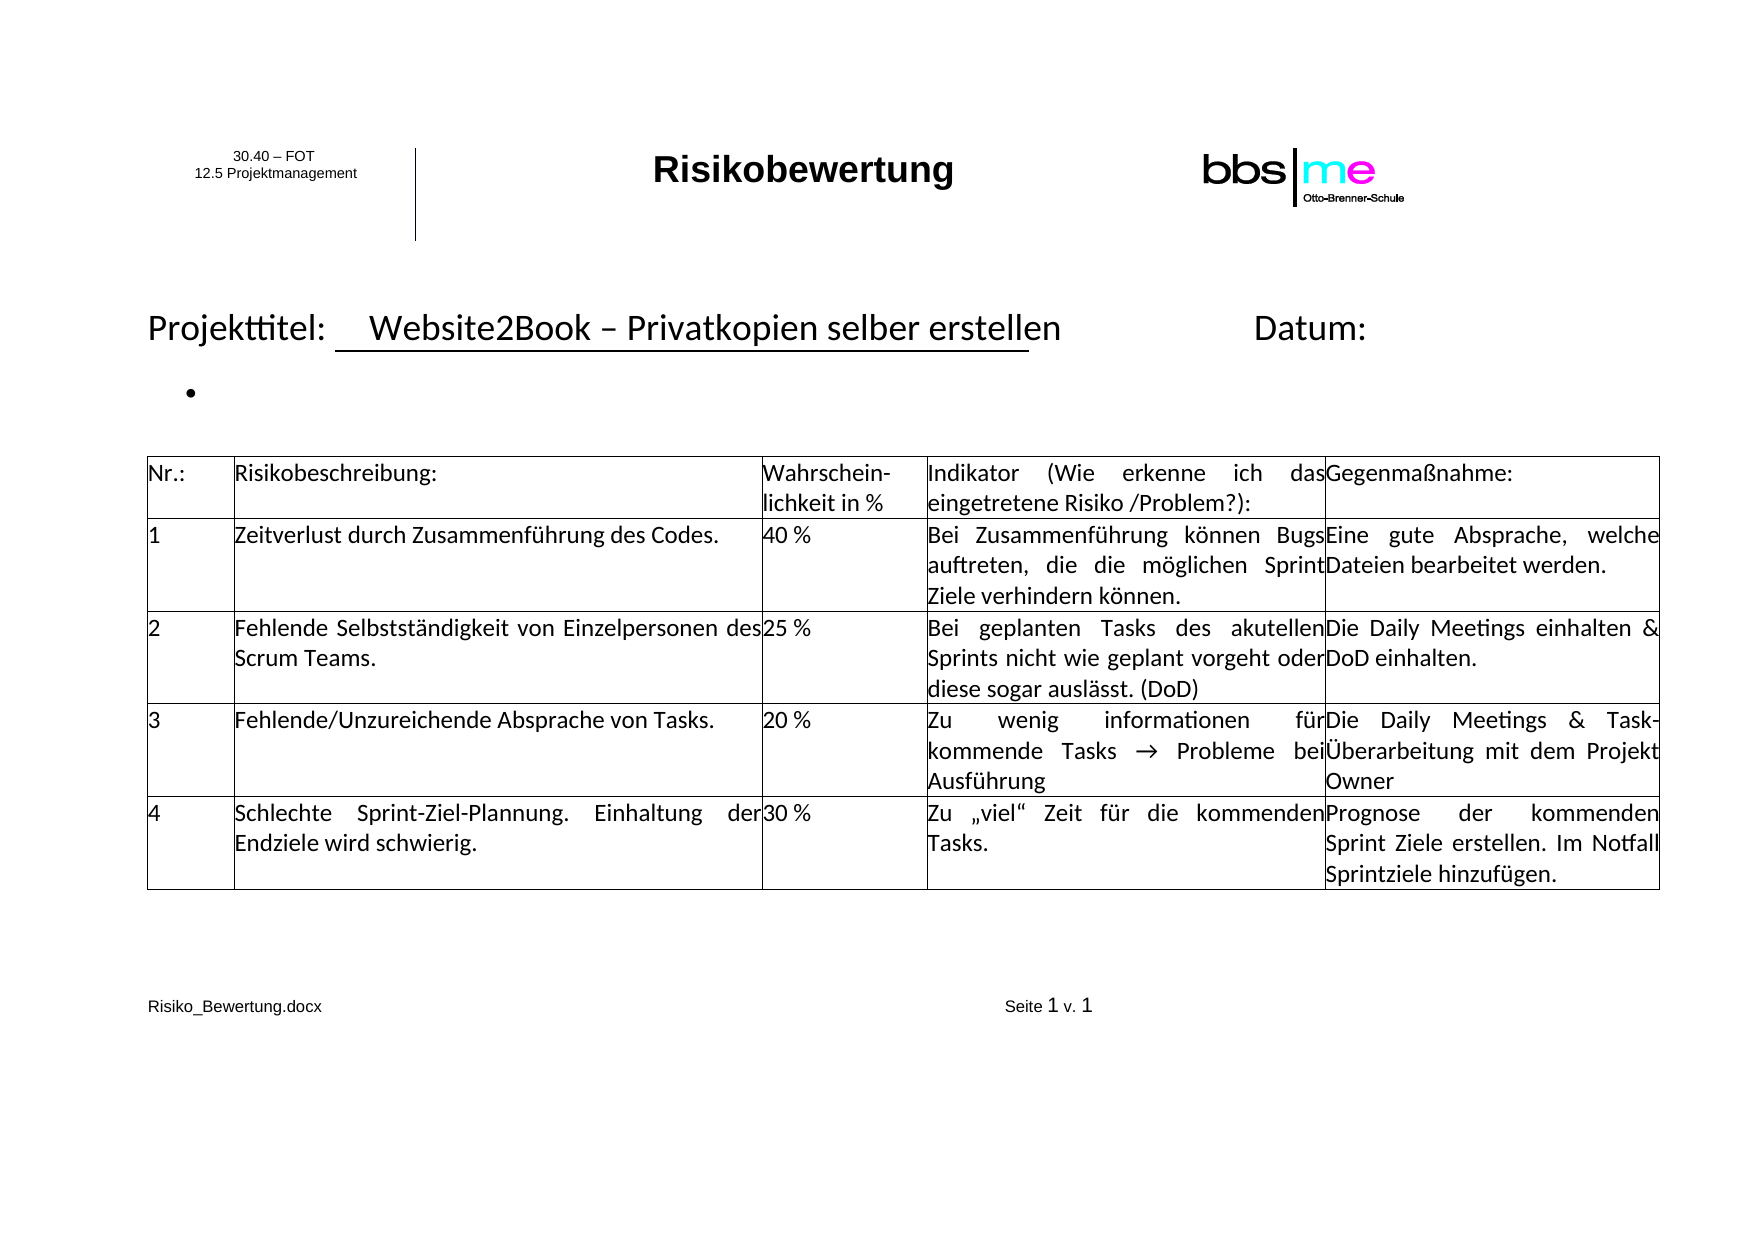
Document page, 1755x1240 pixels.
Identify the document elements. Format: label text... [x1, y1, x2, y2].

table_cell Die Daily Meetings einhalten & DoD einhalten. [1326, 612, 1659, 703]
text Projekttitel: Website2Book – Privatkopien selber erstellen Datum: [148, 304, 1686, 349]
table_cell Schlechte Sprint-Ziel-Plannung. Einhaltung der Endziele wird schwierig. [235, 797, 762, 888]
table_cell 2 [148, 612, 234, 703]
table_cell Zeitverlust durch Zusammenführung des Codes. [235, 519, 762, 611]
table_cell 30 % [763, 797, 927, 888]
table_cell 1 [148, 519, 234, 611]
table_cell 20 % [763, 704, 927, 796]
table_cell 3 [148, 704, 234, 796]
table_cell Zu „viel“ Zeit für die kommenden Tasks. [928, 797, 1325, 888]
table_cell Bei Zusammenführung können Bugs auftreten, die die möglichen Sprint Ziele verhindern können. [928, 519, 1325, 611]
table_cell Die Daily Meetings & Task-Überarbeitung mit dem Projekt Owner [1326, 704, 1659, 796]
table_cell Fehlende/Unzureichende Absprache von Tasks. [235, 704, 762, 796]
table_cell Eine gute Absprache, welche Dateien bearbeitet werden. [1326, 519, 1659, 611]
table_cell 4 [148, 797, 234, 888]
table_header Risikobeschreibung: [235, 457, 762, 518]
table_header Nr.: [148, 457, 234, 518]
table_header Indikator (Wie erkenne ich das eingetretene Risiko /Problem?): [928, 457, 1325, 518]
table_cell 25 % [763, 612, 927, 703]
table_cell Bei geplanten Tasks des akutellen Sprints nicht wie geplant vorgeht oder diese sogar auslässt. (DoD) [928, 612, 1325, 703]
table_cell Fehlende Selbstständigkeit von Einzelpersonen des Scrum Teams. [235, 612, 762, 703]
table_cell Prognose der kommenden Sprint Ziele erstellen.­ Im Notfall Sprintziele hinzufügen. [1326, 797, 1659, 888]
table_cell Zu wenig informationen für kommende Tasks → Probleme bei Ausführung [928, 704, 1325, 796]
table_cell 40 % [763, 519, 927, 611]
table_header Gegenmaßnahme: [1326, 457, 1659, 518]
table_header Wahrschein- lichkeit in % [763, 457, 927, 518]
